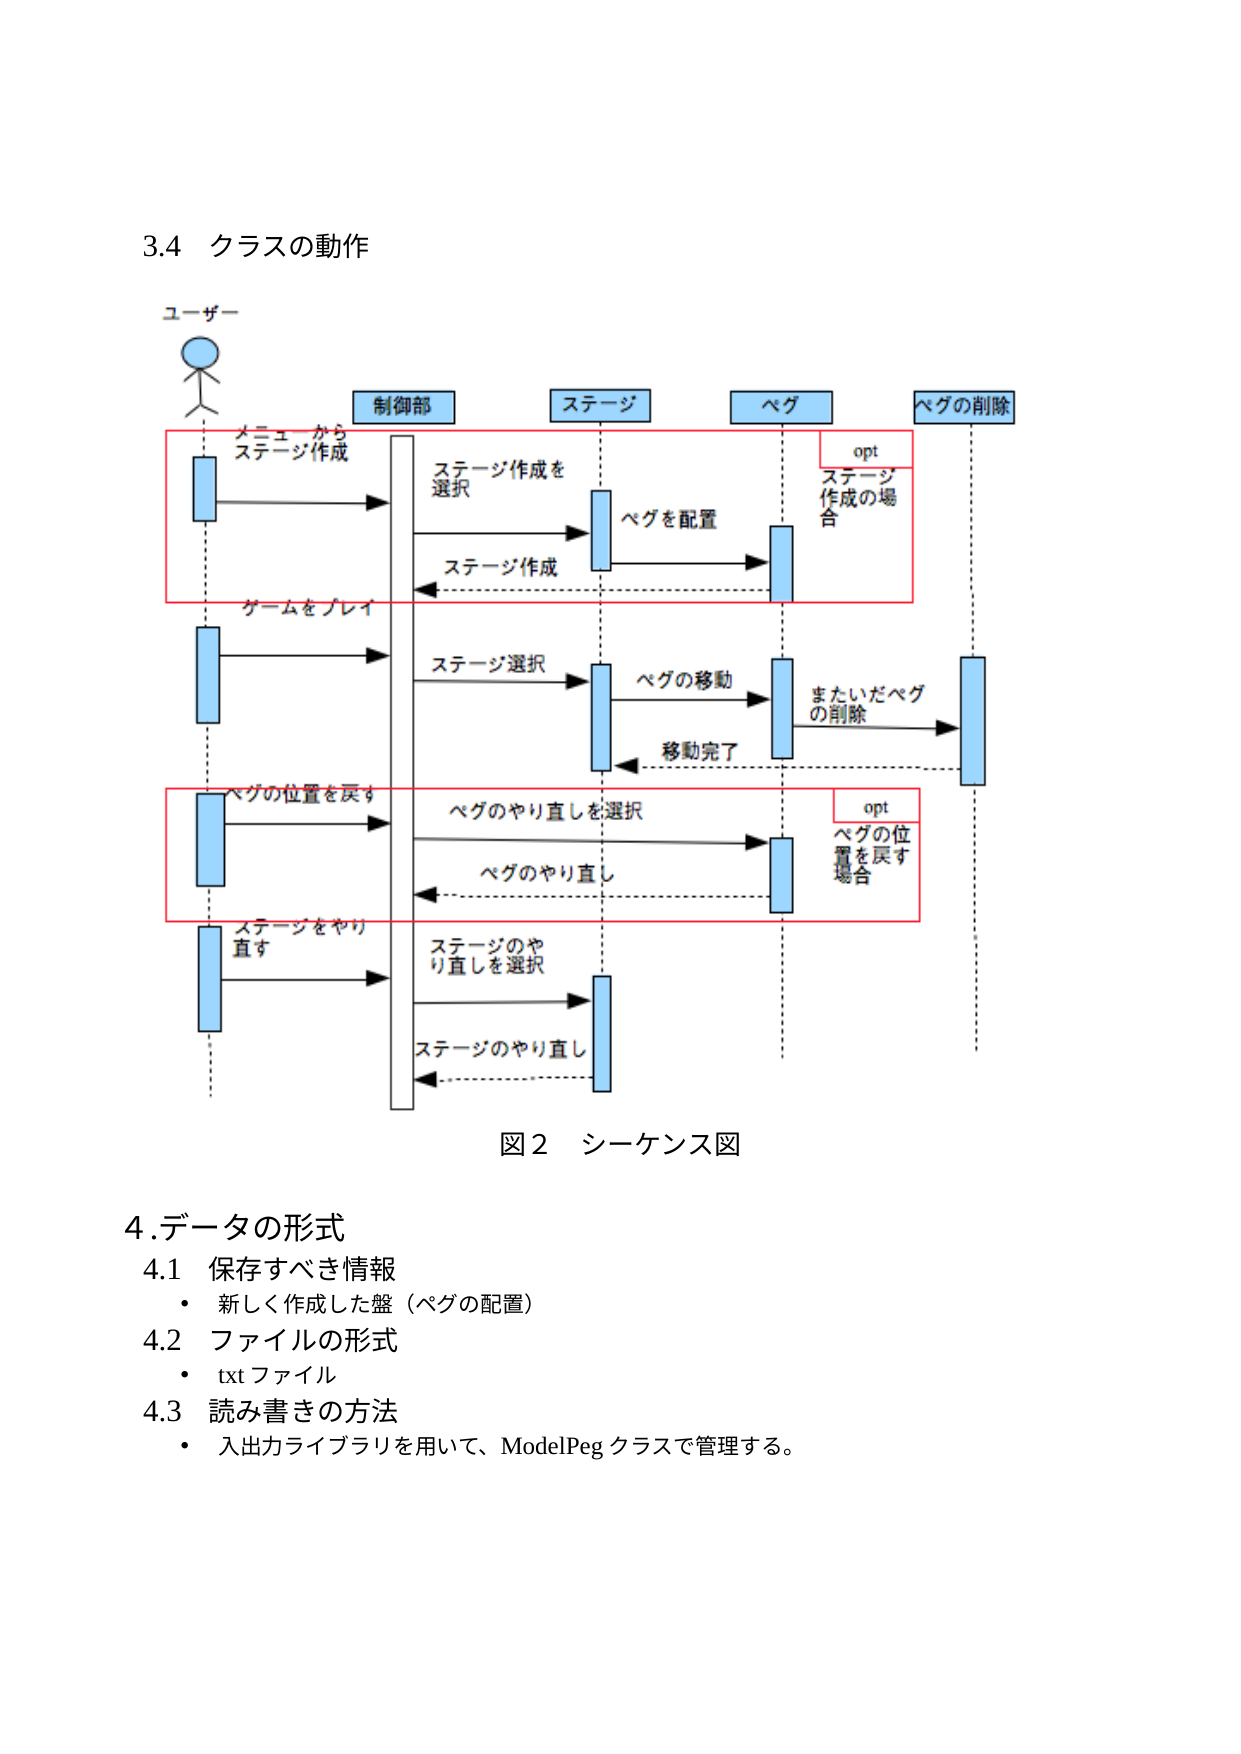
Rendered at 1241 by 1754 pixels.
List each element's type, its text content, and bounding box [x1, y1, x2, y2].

text 4.3 読み書きの方法 [143, 1390, 1122, 1429]
picture [145, 300, 1096, 1123]
list txtファイル [180, 1358, 1122, 1390]
list 新しく作成した盤（ペグの配置） [180, 1287, 1122, 1319]
list 入出力ライブラリを用いて、ModelPegクラスで管理する。 [180, 1429, 1122, 1461]
text 3.4 クラスの動作 [142, 225, 1122, 264]
text ４.データの形式 [118, 1203, 1122, 1248]
text 4.2 ファイルの形式 [143, 1319, 1122, 1358]
text 4.1 保存すべき情報 [143, 1248, 1122, 1287]
text 図２ シーケンス図 [118, 300, 1122, 1162]
